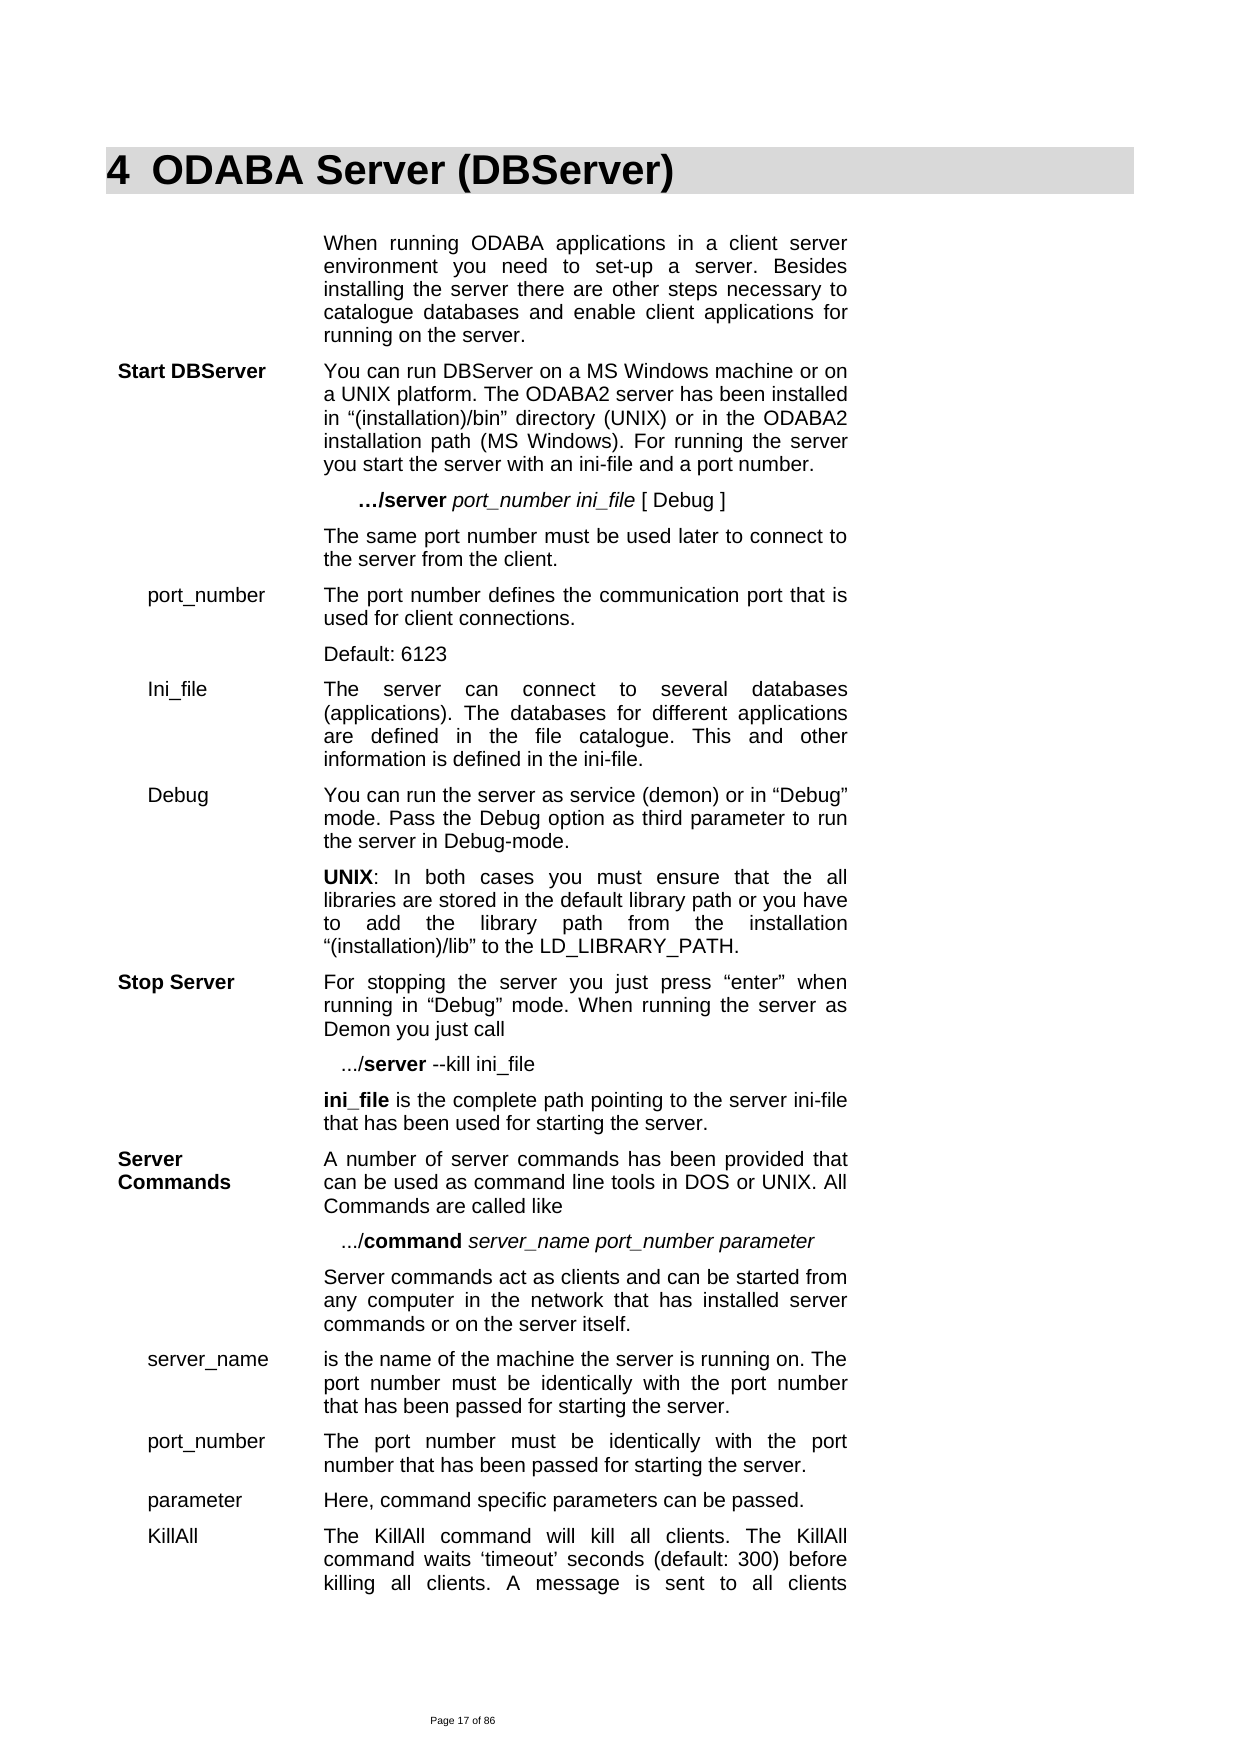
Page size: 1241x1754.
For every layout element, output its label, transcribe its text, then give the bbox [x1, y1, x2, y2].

table_cell parameter [106, 1489, 312, 1525]
table_cell Start DBServer [106, 360, 312, 583]
table_cell Debug [106, 783, 312, 971]
table_cell The port number must be identically with the port number that has been passed for starting the server. [312, 1430, 859, 1489]
table_cell You can run the server as service (demon) or in “Debug” mode. Pass the Debug option as third parameter to run the server in Debug-mode. UNIX: In both cases you must ensure that the all libraries are stored in the default library path or you have to add the library path from the installation “(installation)/lib” to the LD_LIBRARY_PATH. [312, 783, 859, 971]
table_cell The KillAll command will kill all clients. The KillAll command waits ‘timeout’ seconds (default: 300) before killing all clients. A message is sent to all clients [312, 1525, 859, 1594]
table_cell The server can connect to several databases (applications). The databases for different applications are defined in the file catalogue. This and other information is defined in the ini-file. [312, 678, 859, 783]
table_cell is the name of the machine the server is running on. The port number must be identically with the port number that has been passed for starting the server. [312, 1348, 859, 1430]
table_cell port_number [106, 1430, 312, 1489]
table_header When running ODABA applications in a client server environment you need to set-up a server. Besides installing the server there are other steps necessary to catalogue databases and enable client applications for running on the server. [312, 231, 859, 360]
table_cell The port number defines the communication port that is used for client connections. Default: 6123 [312, 583, 859, 678]
table_cell KillAll [106, 1525, 312, 1594]
table_cell Ini_file [106, 678, 312, 783]
table_cell A number of server commands has been provided that can be used as command line tools in DOS or UNIX. All Commands are called like .../command server_name port_number parameter Server commands act as clients and can be started from any computer in the network that has installed server commands or on the server itself. [312, 1148, 859, 1348]
table_cell server_name [106, 1348, 312, 1430]
table_cell port_number [106, 583, 312, 678]
table_header [106, 231, 312, 360]
table_cell For stopping the server you just press “enter” when running in “Debug” mode. When running the server as Demon you just call .../server --kill ini_file ini_file is the complete path pointing to the server ini-file that has been used for starting the server. [312, 971, 859, 1148]
table_cell You can run DBServer on a MS Windows machine or on a UNIX platform. The ODABA2 server has been installed in “(installation)/bin” directory (UNIX) or in the ODABA2 installation path (MS Windows). For running the server you start the server with an ini-file and a port number. …/server port_number ini_file [ Debug ] The same port number must be used later to connect to the server from the client. [312, 360, 859, 583]
table_cell Here, command specific parameters can be passed. [312, 1489, 859, 1525]
subtitle ODABA Server (DBServer) [106, 147, 1134, 194]
table_cell Stop Server [106, 971, 312, 1148]
table_cell Server Commands [106, 1148, 312, 1348]
